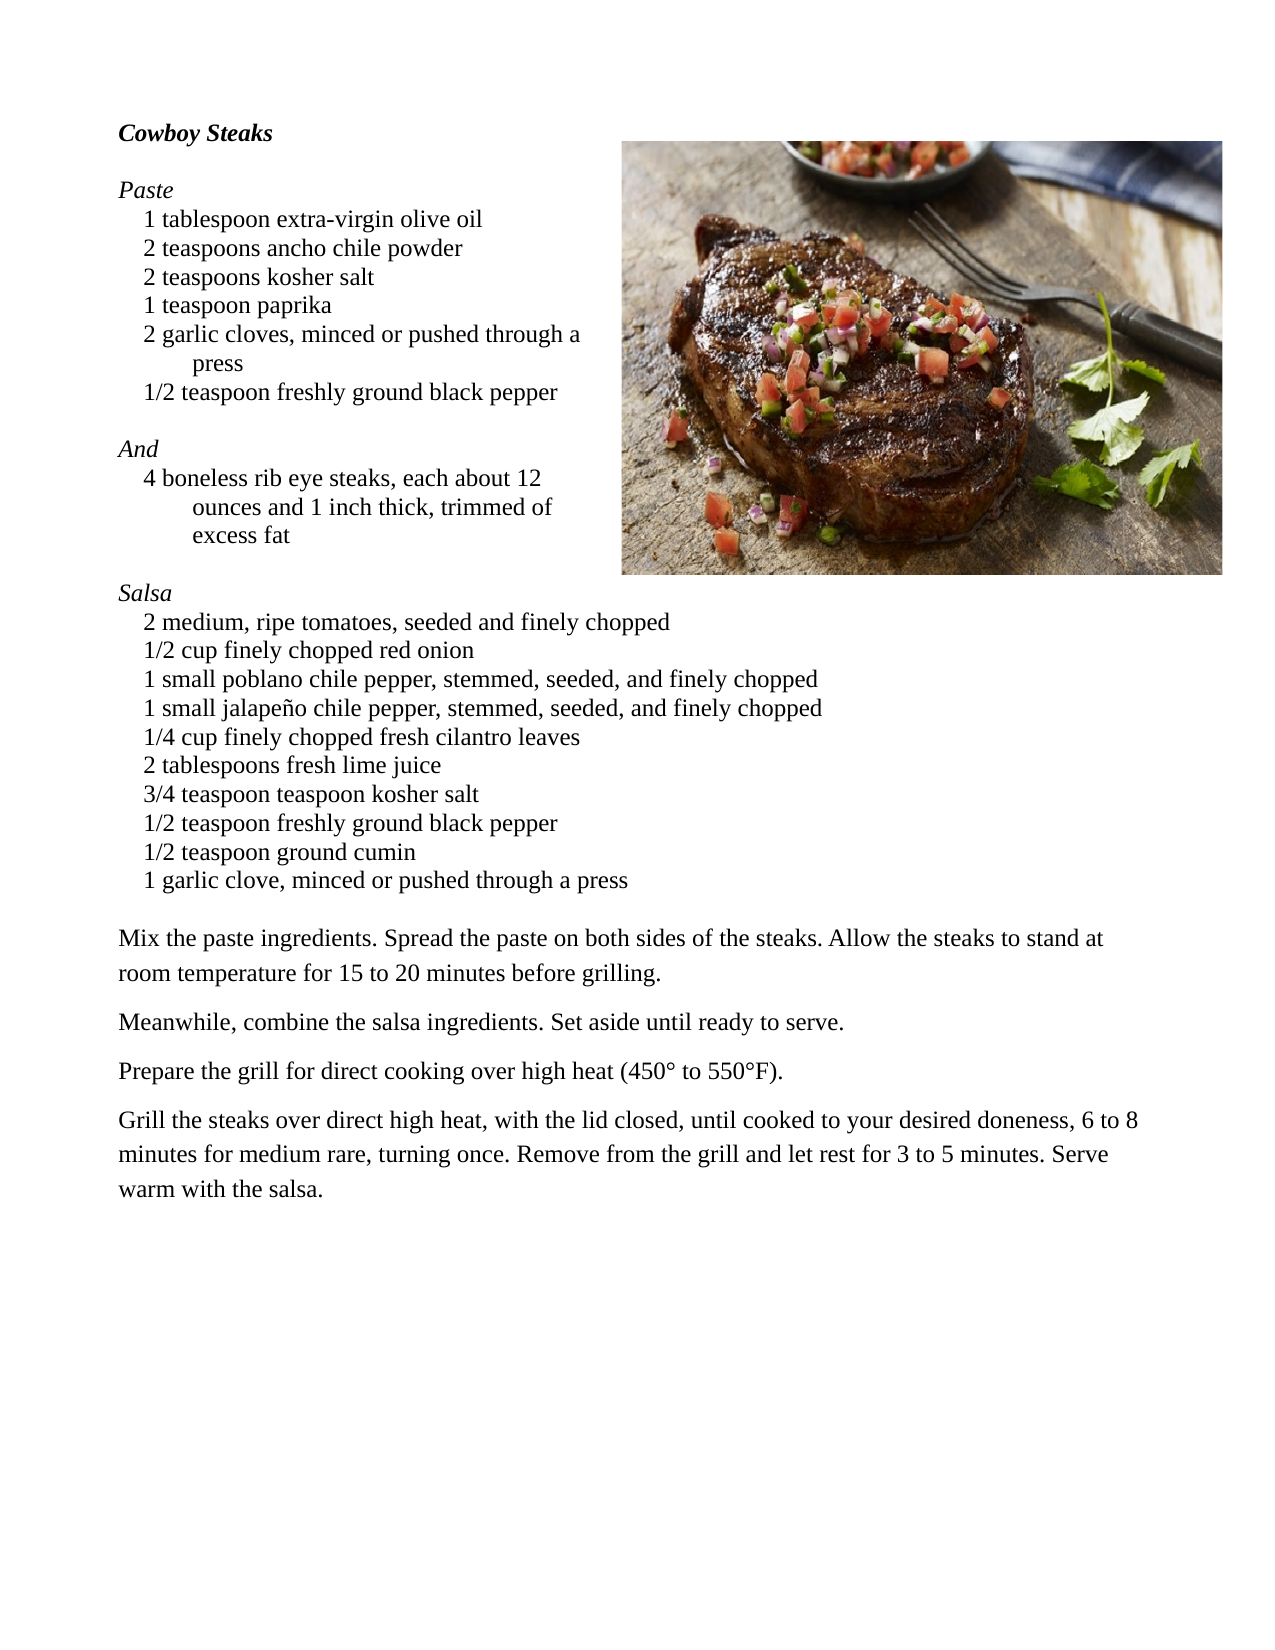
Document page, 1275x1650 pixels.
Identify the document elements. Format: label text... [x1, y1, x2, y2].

text 1 tablespoon extra-virgin olive oil [118, 204, 621, 233]
text 2 teaspoons ancho chile powder [118, 233, 621, 262]
text 1/4 cup finely chopped fresh cilantro leaves [118, 722, 1157, 751]
text Cowboy Steaks [118, 118, 1157, 147]
text 1 teaspoon paprika [118, 291, 621, 319]
text Prepare the grill for direct cooking over high heat (450° to 550°F). [118, 1056, 1157, 1084]
text 1/2 teaspoon freshly ground black pepper [118, 377, 621, 406]
text 1 garlic clove, minced or pushed through a press [118, 866, 1157, 894]
text 1/2 teaspoon ground cumin [118, 837, 1157, 866]
text 2 medium, ripe tomatoes, seeded and finely chopped [118, 607, 1157, 636]
text Grill the steaks over direct high heat, with the lid closed, until cooked to your desired doneness, 6 to 8 minutes for medium rare, turning once. Remove from the grill and let rest for 3 to 5 minutes. Serve warm with the salsa. [118, 1105, 1157, 1202]
text 1/2 teaspoon freshly ground black pepper [118, 808, 1157, 837]
text Salsa [118, 578, 1157, 607]
text 3/4 teaspoon teaspoon kosher salt [118, 779, 1157, 808]
text Meanwhile, combine the salsa ingredients. Set aside until ready to serve. [118, 1007, 1157, 1035]
text 1/2 cup finely chopped red onion [118, 636, 1157, 664]
text 4 boneless rib eye steaks, each about 12 ounces and 1 inch thick, trimmed of excess fat [118, 463, 621, 549]
text Mix the paste ingredients. Spread the paste on both sides of the steaks. Allow the steaks to stand at room temperature for 15 to 20 minutes before grilling. [118, 923, 1157, 986]
text 1 small jalapeño chile pepper, stemmed, seeded, and finely chopped [118, 693, 1157, 722]
text 2 teaspoons kosher salt [118, 262, 621, 291]
text And [118, 434, 621, 463]
text Paste [118, 176, 621, 204]
text 2 garlic cloves, minced or pushed through a press [118, 319, 621, 377]
text 2 tablespoons fresh lime juice [118, 751, 1157, 779]
picture [621, 141, 1223, 575]
text 1 small poblano chile pepper, stemmed, seeded, and finely chopped [118, 664, 1157, 693]
